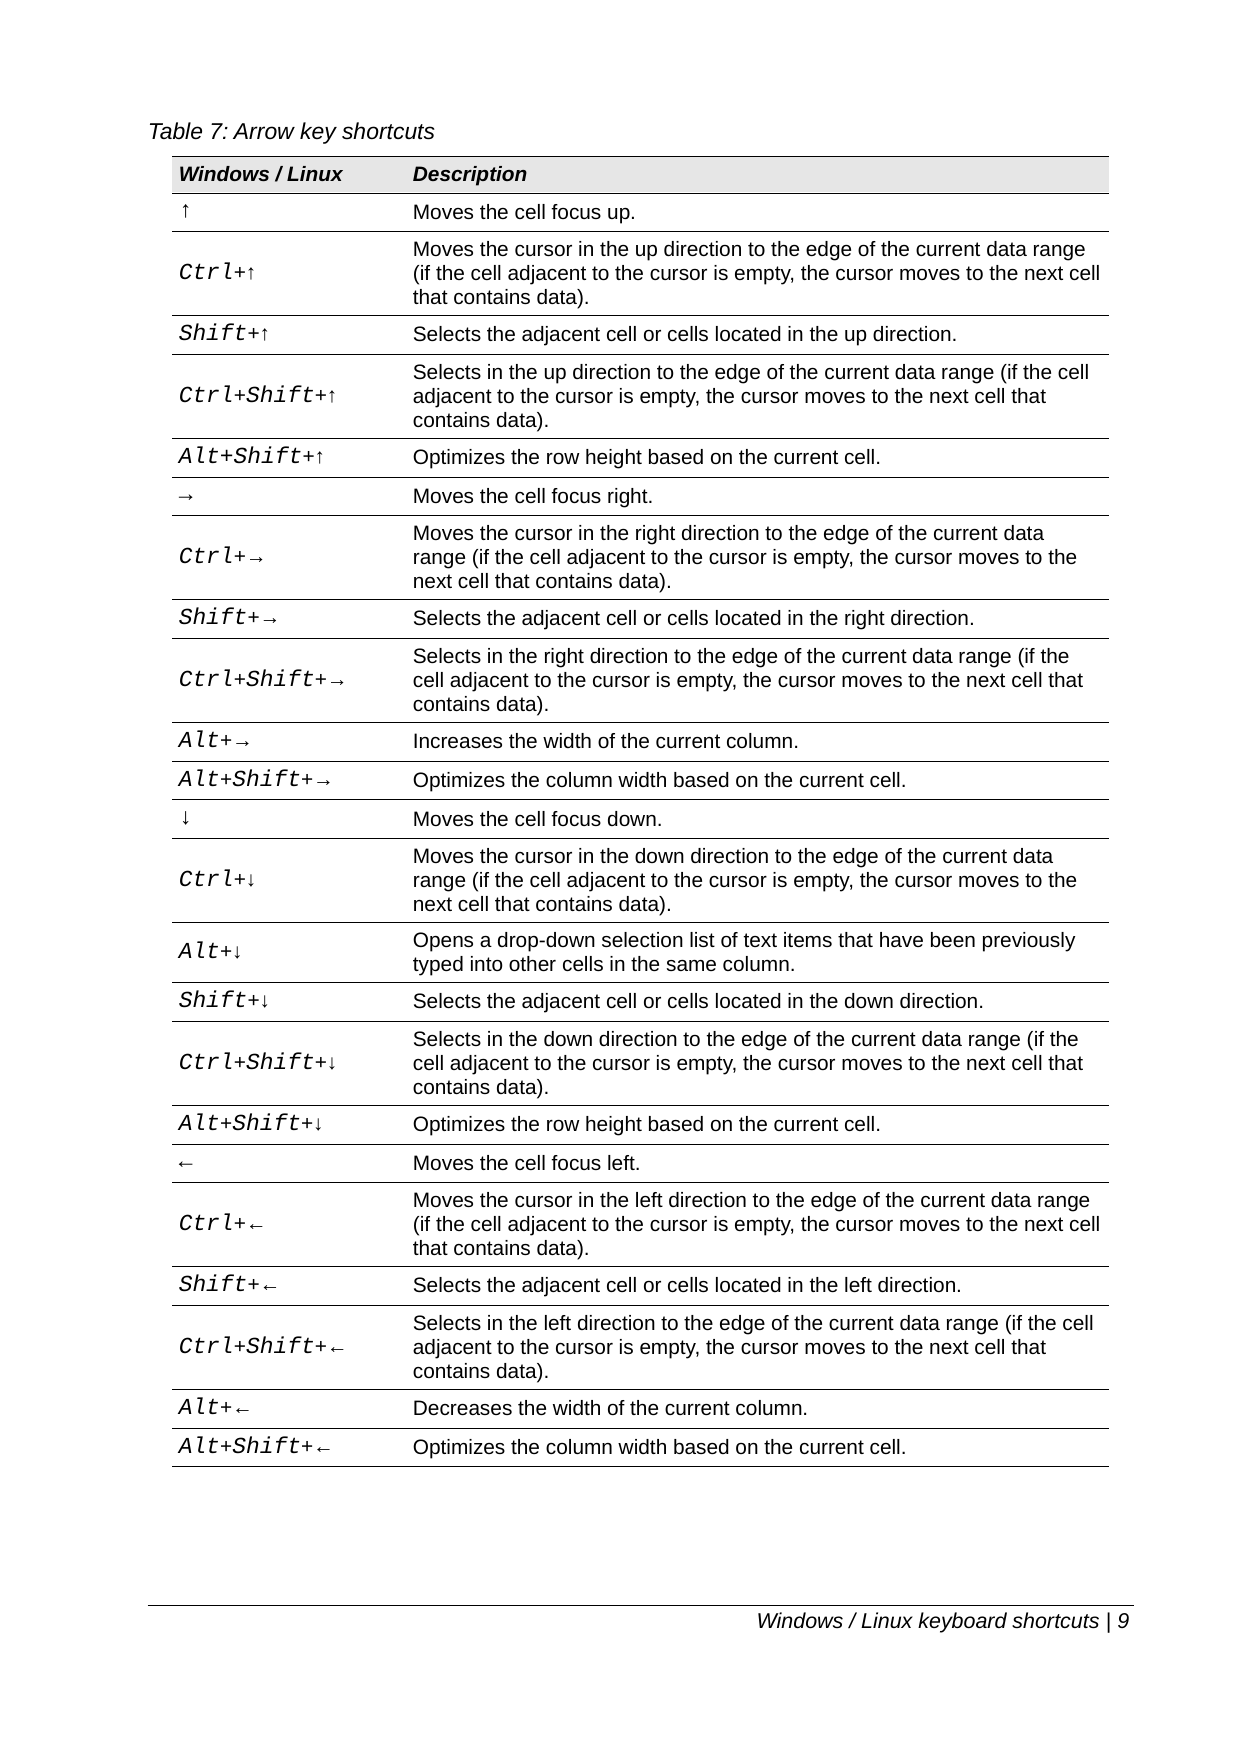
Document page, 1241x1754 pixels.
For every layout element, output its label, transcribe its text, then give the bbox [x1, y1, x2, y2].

table_cell Alt+Shift+↓ [172, 1106, 406, 1144]
table_cell Selects in the right direction to the edge of the current data range (if the cell adjacent to the cursor is empty, the cursor moves to the next cell that contains data). [406, 639, 1109, 722]
table_cell ← [172, 1145, 406, 1182]
table_cell Moves the cursor in the down direction to the edge of the current data range (if the cell adjacent to the cursor is empty, the cursor moves to the next cell that contains data). [406, 839, 1109, 922]
table_cell Ctrl+← [172, 1183, 406, 1266]
table_cell Shift+← [172, 1267, 406, 1305]
table_cell ↓ [172, 800, 406, 838]
table_cell Alt+Shift+← [172, 1429, 406, 1466]
table_cell Selects in the down direction to the edge of the current data range (if the cell adjacent to the cursor is empty, the cursor moves to the next cell that contains data). [406, 1022, 1109, 1105]
table_cell Selects the adjacent cell or cells located in the right direction. [406, 600, 1109, 638]
table_cell Shift+→ [172, 600, 406, 638]
table_cell Opens a drop-down selection list of text items that have been previously typed into other cells in the same column. [406, 923, 1109, 982]
table_cell Ctrl+Shift+← [172, 1306, 406, 1389]
table_cell Selects the adjacent cell or cells located in the up direction. [406, 316, 1109, 354]
table_cell Alt+↓ [172, 923, 406, 982]
table_cell Selects the adjacent cell or cells located in the down direction. [406, 983, 1109, 1021]
table_cell Ctrl+Shift+↑ [172, 355, 406, 438]
table_cell Alt+Shift+↑ [172, 439, 406, 477]
table_cell Optimizes the row height based on the current cell. [406, 1106, 1109, 1144]
table_cell Moves the cell focus right. [406, 478, 1109, 515]
table_cell Ctrl+↑ [172, 232, 406, 315]
table_cell Decreases the width of the current column. [406, 1390, 1109, 1428]
table_cell Optimizes the row height based on the current cell. [406, 439, 1109, 477]
table_cell Moves the cursor in the up direction to the edge of the current data range (if the cell adjacent to the cursor is empty, the cursor moves to the next cell that contains data). [406, 232, 1109, 315]
table_cell Alt+→ [172, 723, 406, 761]
table_cell → [172, 478, 406, 515]
table_cell Increases the width of the current column. [406, 723, 1109, 761]
text Table 7: Arrow key shortcuts [148, 118, 1134, 144]
table_cell Selects the adjacent cell or cells located in the left direction. [406, 1267, 1109, 1305]
table_cell Moves the cursor in the right direction to the edge of the current data range (if the cell adjacent to the cursor is empty, the cursor moves to the next cell that contains data). [406, 516, 1109, 599]
table_cell Shift+↑ [172, 316, 406, 354]
table_cell ↑ [172, 194, 406, 231]
table_cell Ctrl+↓ [172, 839, 406, 922]
table_cell Moves the cell focus up. [406, 194, 1109, 231]
table_cell Selects in the left direction to the edge of the current data range (if the cell adjacent to the cursor is empty, the cursor moves to the next cell that contains data). [406, 1306, 1109, 1389]
table_header Description [406, 157, 1109, 192]
table_cell Shift+↓ [172, 983, 406, 1021]
table_cell Ctrl+Shift+↓ [172, 1022, 406, 1105]
table_cell Optimizes the column width based on the current cell. [406, 1429, 1109, 1466]
table_cell Alt+← [172, 1390, 406, 1428]
table_cell Ctrl+→ [172, 516, 406, 599]
table_cell Moves the cell focus down. [406, 800, 1109, 838]
table_cell Moves the cursor in the left direction to the edge of the current data range (if the cell adjacent to the cursor is empty, the cursor moves to the next cell that contains data). [406, 1183, 1109, 1266]
table_cell Optimizes the column width based on the current cell. [406, 762, 1109, 799]
table_cell Moves the cell focus left. [406, 1145, 1109, 1182]
table_cell Alt+Shift+→ [172, 762, 406, 799]
table_header Windows / Linux [172, 157, 406, 192]
table_cell Selects in the up direction to the edge of the current data range (if the cell adjacent to the cursor is empty, the cursor moves to the next cell that contains data). [406, 355, 1109, 438]
table_cell Ctrl+Shift+→ [172, 639, 406, 722]
